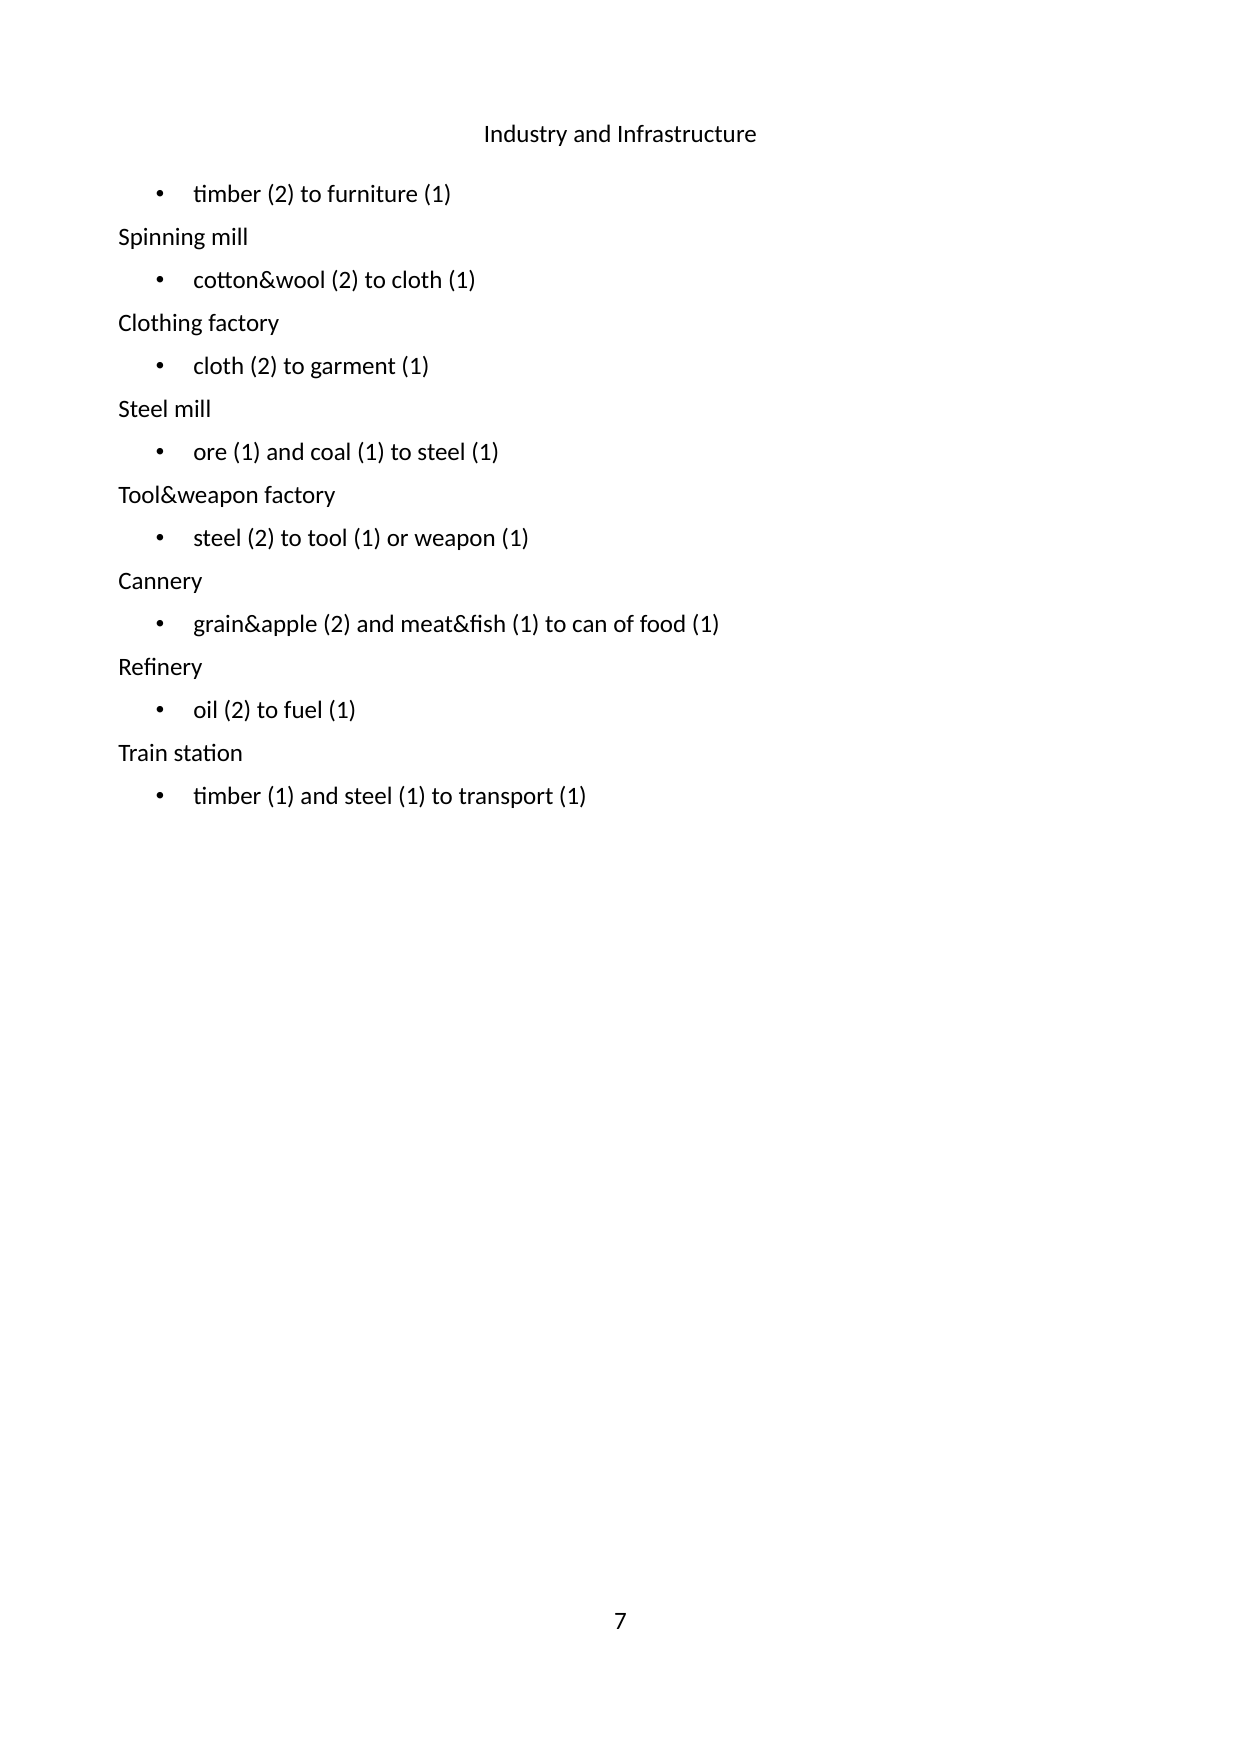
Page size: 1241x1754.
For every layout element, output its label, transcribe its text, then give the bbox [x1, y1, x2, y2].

text Refinery [118, 651, 1122, 682]
list oil (2) to fuel (1) [156, 694, 1122, 725]
list timber (2) to furniture (1) [156, 178, 1122, 209]
list grain&apple (2) and meat&fish (1) to can of food (1) [156, 608, 1122, 639]
list steel (2) to tool (1) or weapon (1) [156, 522, 1122, 553]
text Clothing factory [118, 307, 1122, 338]
text Cannery [118, 565, 1122, 596]
text Tool&weapon factory [118, 479, 1122, 510]
list cotton&wool (2) to cloth (1) [156, 264, 1122, 295]
list timber (1) and steel (1) to transport (1) [156, 780, 1122, 811]
list cloth (2) to garment (1) [156, 350, 1122, 381]
list ore (1) and coal (1) to steel (1) [156, 436, 1122, 467]
text Train station [118, 737, 1122, 768]
text Spinning mill [118, 221, 1122, 252]
text Steel mill [118, 393, 1122, 424]
